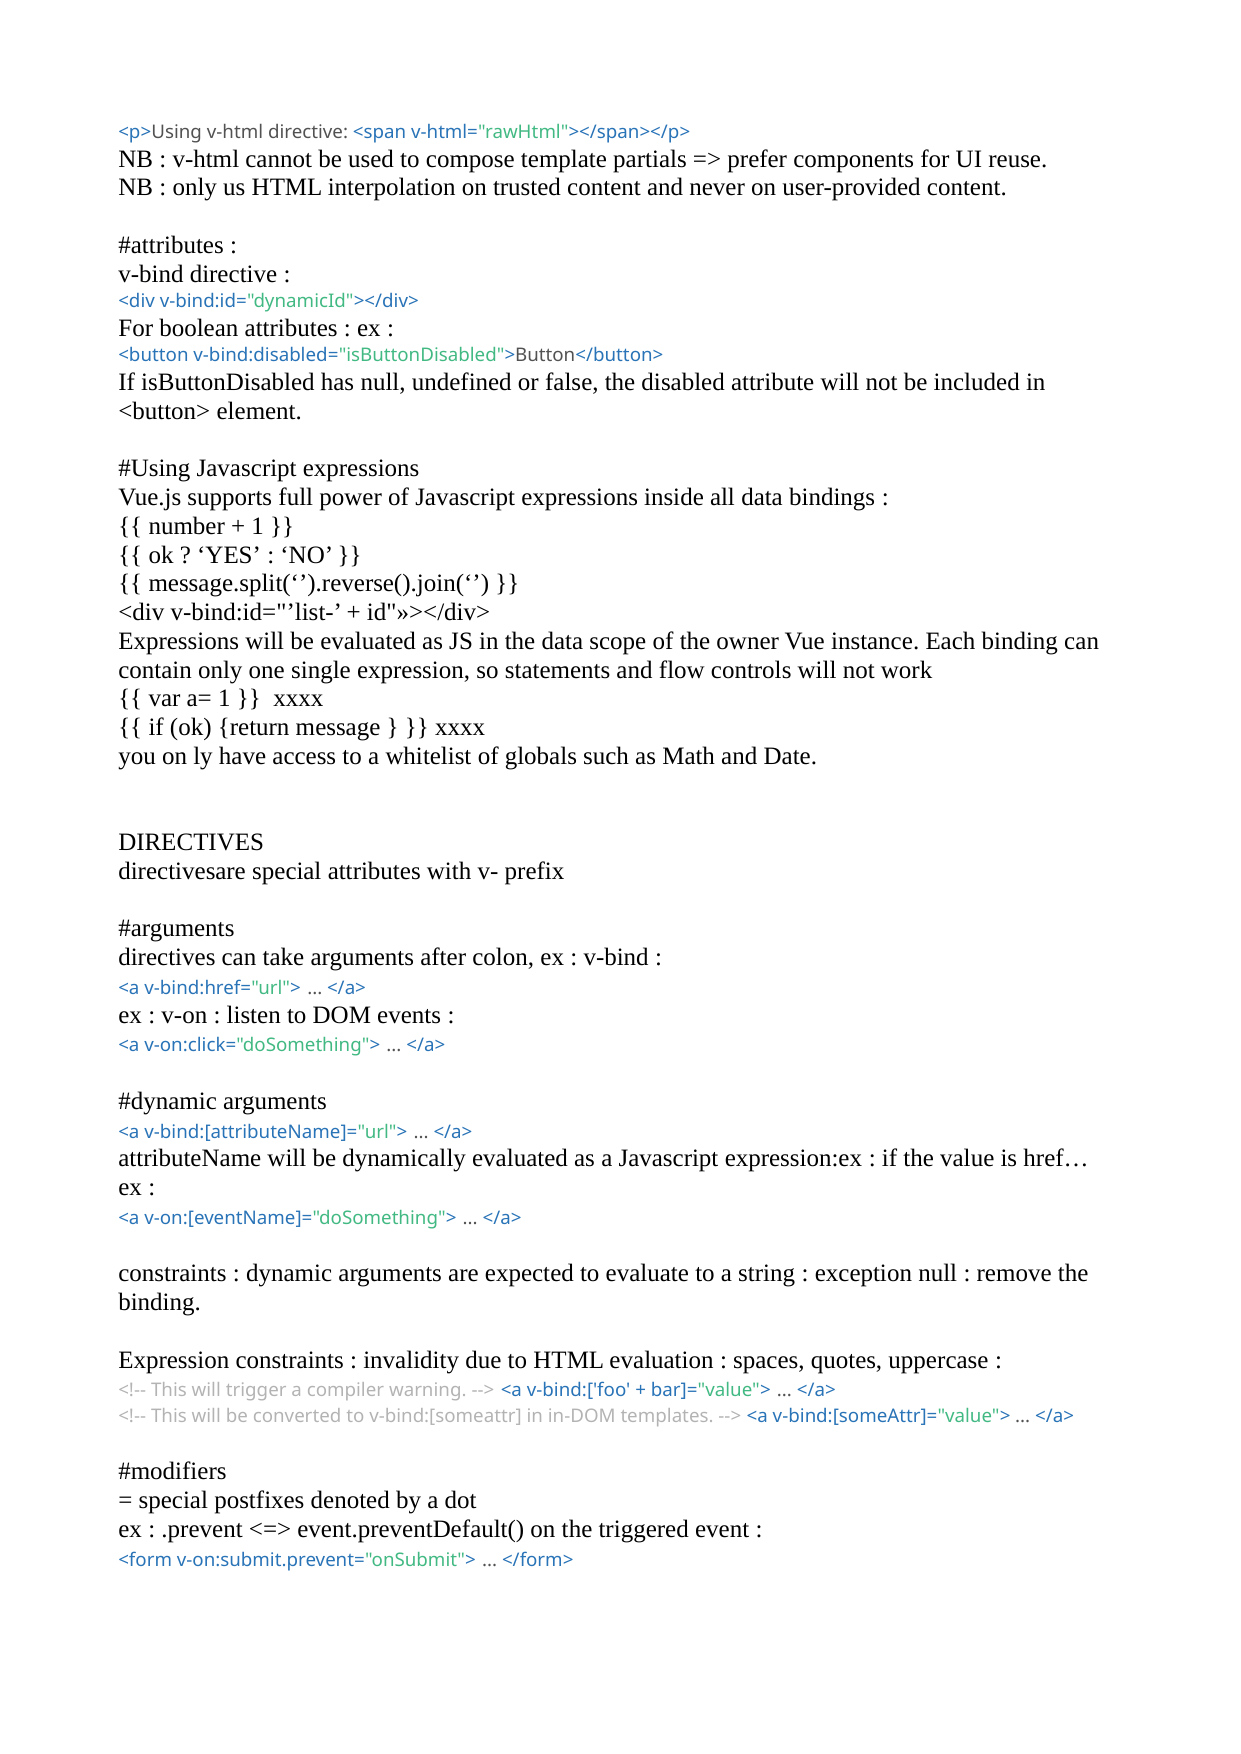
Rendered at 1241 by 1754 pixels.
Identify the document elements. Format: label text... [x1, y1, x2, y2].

text #arguments [118, 913, 1122, 942]
text Expressions will be evaluated as JS in the data scope of the owner Vue instance. Each binding can contain only one single expression, so statements and flow controls will not work [118, 626, 1122, 683]
text <a v-on:click="doSomething"> ... </a> [118, 1028, 1122, 1057]
text <div v-bind:id="dynamicId"></div> [118, 287, 1122, 313]
text {{ var a= 1 }} xxxx [118, 683, 1122, 712]
text attributeName will be dynamically evaluated as a Javascript expression:ex : if the value is href… [118, 1143, 1122, 1172]
text #dynamic arguments [118, 1086, 1122, 1115]
text directives can take arguments after colon, ex : v-bind : [118, 942, 1122, 971]
text NB : v-html cannot be used to compose template partials => prefer components for UI reuse. [118, 144, 1122, 172]
text ex : .prevent <=> event.preventDefault() on the triggered event : <form v-on:submit.prevent="onSubmit"> ... </form> [118, 1514, 1122, 1571]
text #Using Javascript expressions [118, 453, 1122, 482]
text {{ number + 1 }} [118, 511, 1122, 540]
text v-bind directive : [118, 259, 1122, 287]
text <a v-bind:[attributeName]="url"> ... </a> [118, 1115, 1122, 1143]
text Expression constraints : invalidity due to HTML evaluation : spaces, quotes, uppercase : [118, 1345, 1122, 1373]
text <!-- This will trigger a compiler warning. --> <a v-bind:['foo' + bar]="value"> ... </a> [118, 1373, 1122, 1402]
text {{ ok ? ‘YES’ : ‘NO’ }} [118, 540, 1122, 568]
text <div v-bind:id="’list-’ + id"»></div> [118, 597, 1122, 626]
text #attributes : [118, 230, 1122, 259]
text For boolean attributes : ex : [118, 313, 1122, 342]
text = special postfixes denoted by a dot [118, 1485, 1122, 1514]
text {{ message.split(‘’).reverse().join(‘’) }} [118, 568, 1122, 597]
text <a v-bind:href="url"> ... </a> [118, 971, 1122, 1000]
text #modifiers [118, 1456, 1122, 1485]
text constraints : dynamic arguments are expected to evaluate to a string : exception null : remove the binding. [118, 1258, 1122, 1316]
text If isButtonDisabled has null, undefined or false, the disabled attribute will not be included in <button> element. [118, 367, 1122, 425]
text ex : [118, 1172, 1122, 1201]
text NB : only us HTML interpolation on trusted content and never on user-provided content. [118, 172, 1122, 201]
text DIRECTIVES [118, 827, 1122, 856]
text {{ if (ok) {return message } }} xxxx [118, 712, 1122, 741]
text directivesare special attributes with v- prefix [118, 856, 1122, 885]
text you on ly have access to a whitelist of globals such as Math and Date. [118, 741, 1122, 770]
text <a v-on:[eventName]="doSomething"> ... </a> [118, 1201, 1122, 1230]
text <p>Using v-html directive: <span v-html="rawHtml"></span></p> [118, 118, 1122, 144]
text Vue.js supports full power of Javascript expressions inside all data bindings : [118, 482, 1122, 511]
text ex : v-on : listen to DOM events : [118, 1000, 1122, 1028]
text <button v-bind:disabled="isButtonDisabled">Button</button> [118, 342, 1122, 367]
text <!-- This will be converted to v-bind:[someattr] in in-DOM templates. --> <a v-bind:[someAttr]="value"> ... </a> [118, 1402, 1122, 1428]
